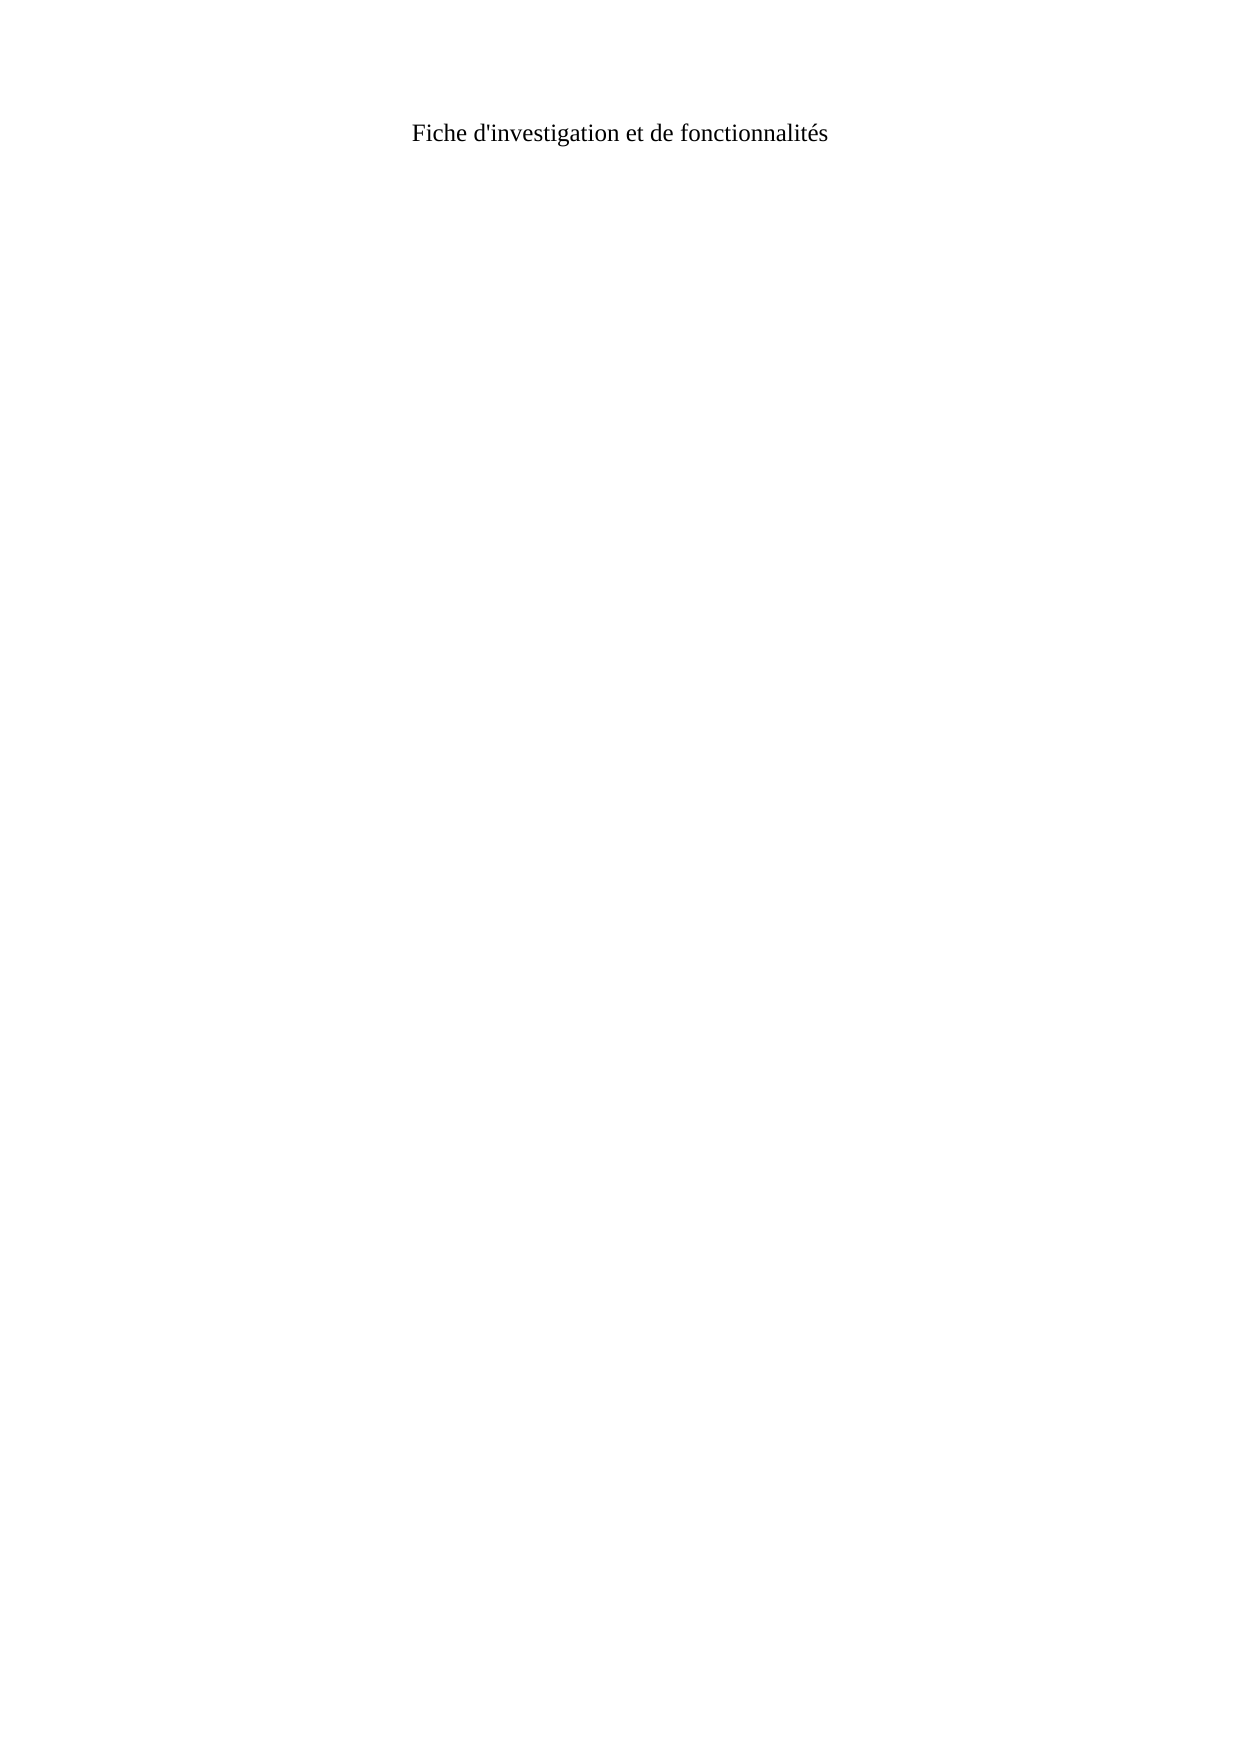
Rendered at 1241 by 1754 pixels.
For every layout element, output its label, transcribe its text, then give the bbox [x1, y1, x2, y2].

text Fiche d'investigation et de fonctionnalités [118, 118, 1122, 147]
